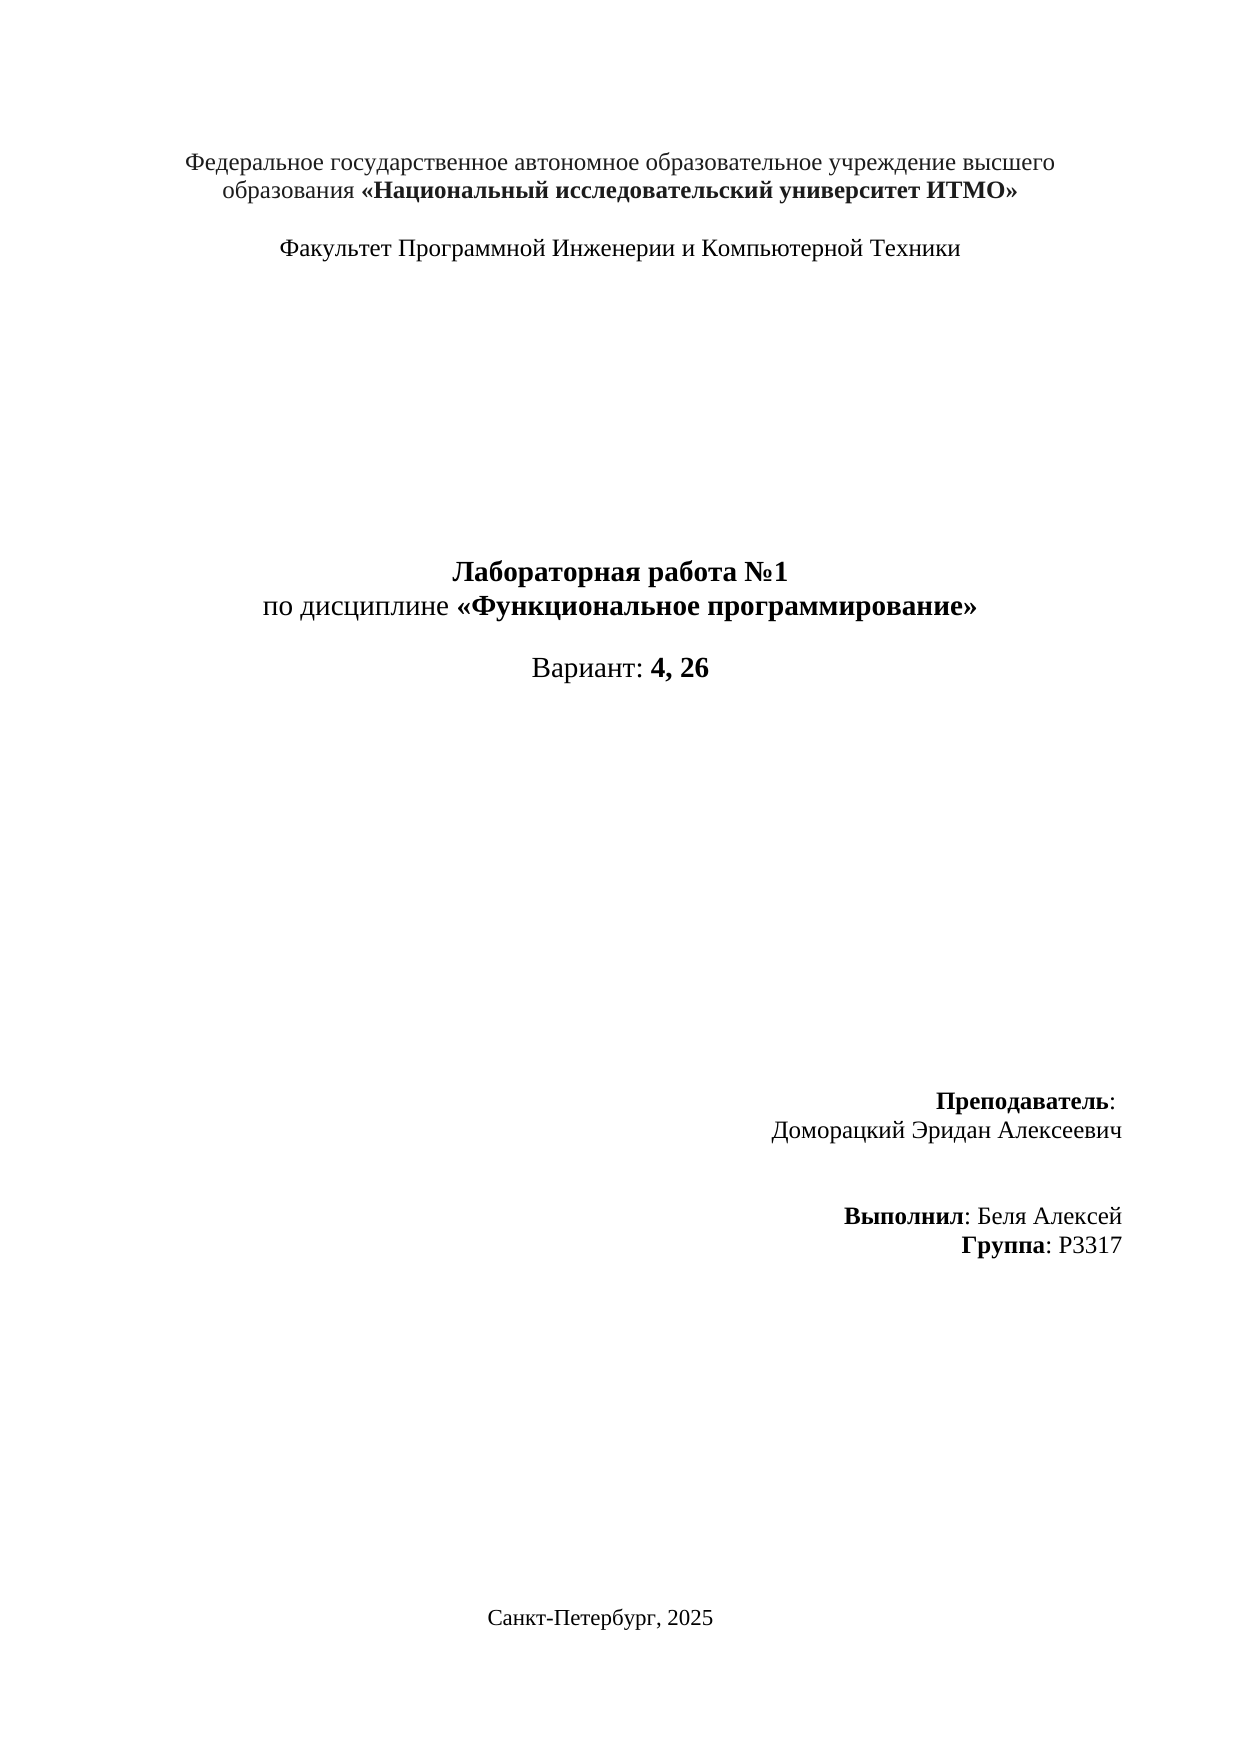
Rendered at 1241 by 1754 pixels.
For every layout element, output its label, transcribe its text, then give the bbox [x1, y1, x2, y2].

text Вариант: 4, 26 [118, 650, 1122, 683]
text Факультет Программной Инженерии и Компьютерной Техники [118, 233, 1122, 262]
text Федеральное государственное автономное образовательное учреждение высшего образования «Национальный исследовательский университет ИТМО» [118, 147, 1122, 204]
text по дисциплине «Функциональное программирование» [118, 588, 1122, 621]
text Преподаватель: Доморацкий Эридан Алексеевич [118, 1086, 1122, 1143]
text Лабораторная работа №1 [118, 554, 1122, 588]
text Выполнил: Беля Алексей [118, 1201, 1122, 1230]
text Санкт-Петербург, 2025 [413, 1603, 1122, 1630]
text Группа: Р3317 [118, 1230, 1122, 1258]
